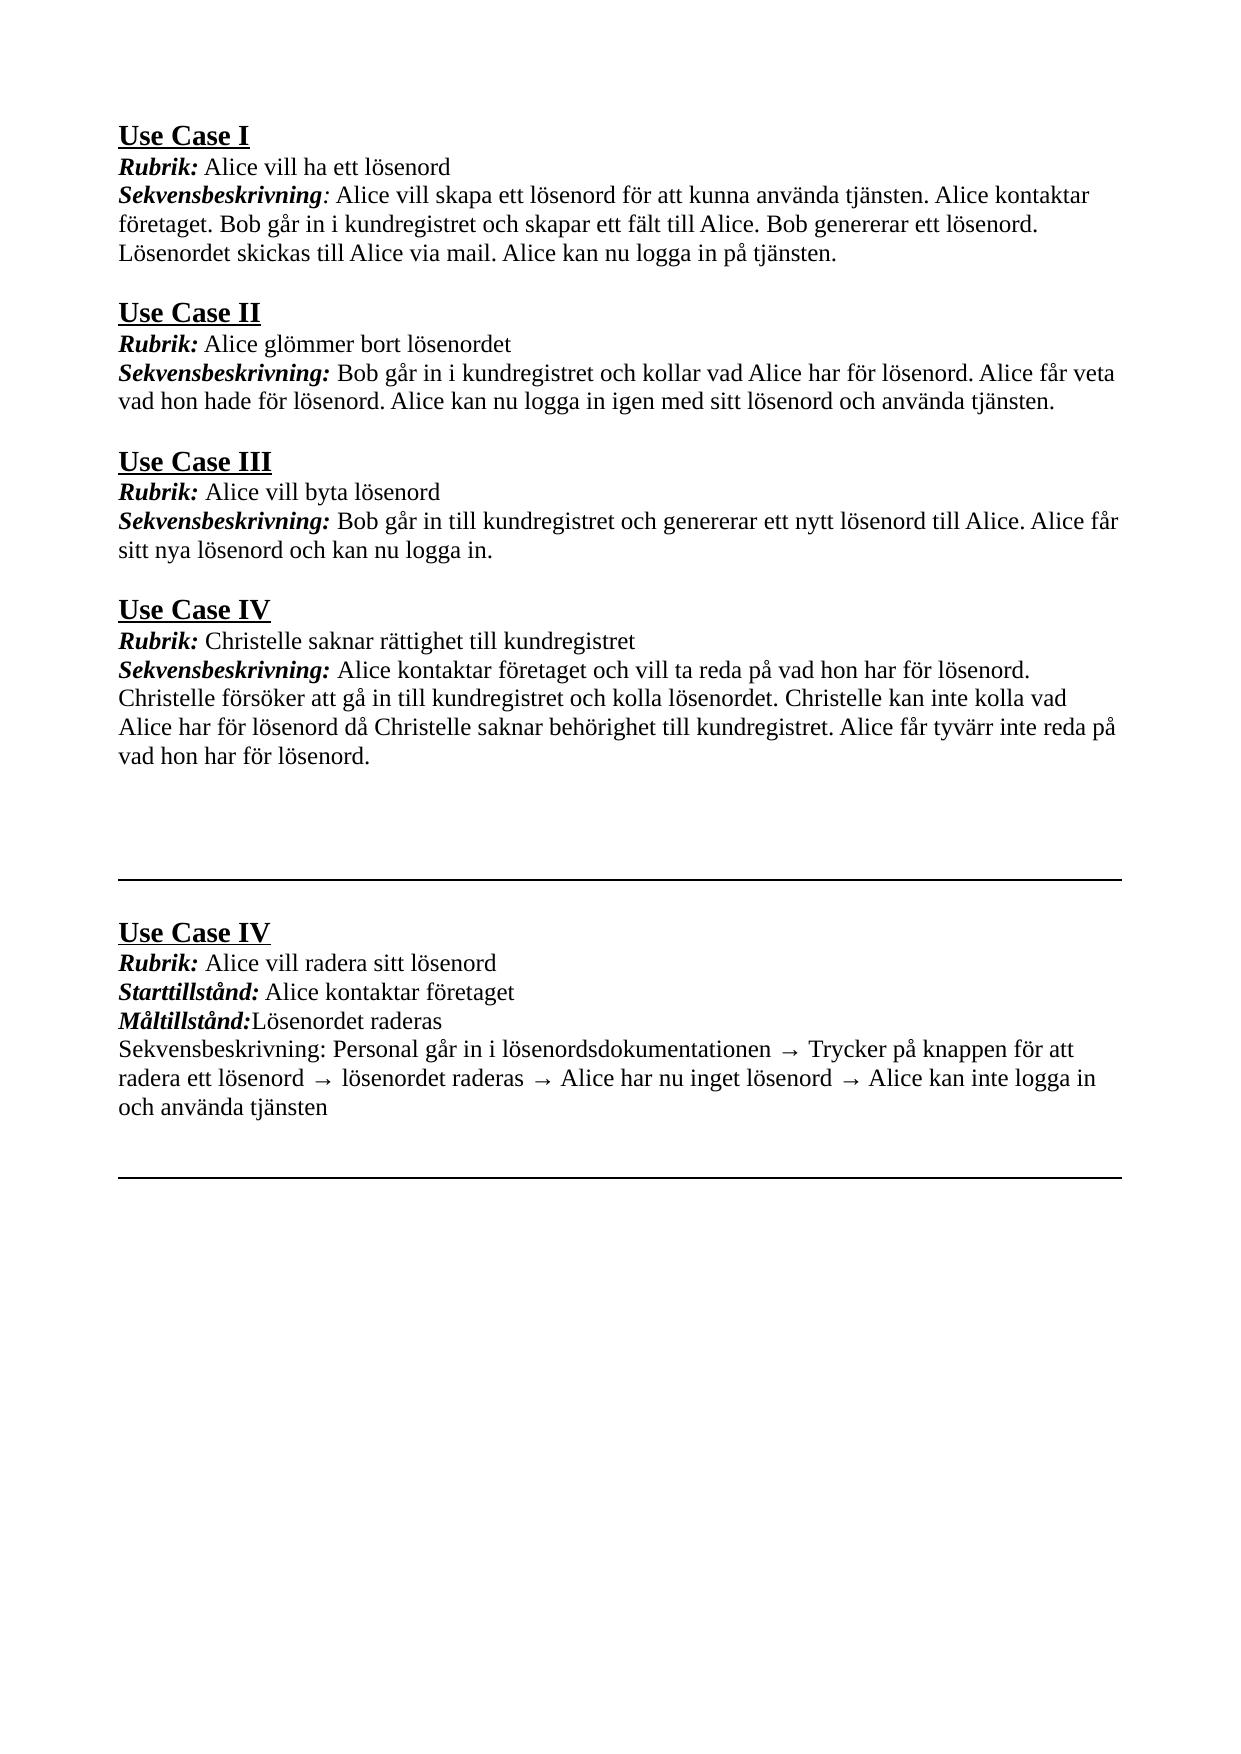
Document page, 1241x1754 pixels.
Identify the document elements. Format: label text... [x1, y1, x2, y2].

text Use Case I [118, 118, 1122, 152]
text Rubrik: Alice vill radera sitt lösenord [118, 948, 1122, 977]
text Use Case IV [118, 915, 1122, 948]
text Rubrik: Alice vill ha ett lösenord [118, 152, 1122, 180]
text Rubrik: Alice glömmer bort lösenordet [118, 329, 1122, 358]
text Use Case IV [118, 592, 1122, 626]
text Sekvensbeskrivning: Alice kontaktar företaget och vill ta reda på vad hon har för lösenord. Christelle försöker att gå in till kundregistret och kolla lösenordet. Christelle kan inte kolla vad Alice har för lösenord då Christelle saknar behörighet till kundregistret. Alice får tyvärr inte reda på vad hon har för lösenord. [118, 655, 1122, 770]
text Use Case III [118, 444, 1122, 477]
text Sekvensbeskrivning: Bob går in till kundregistret och genererar ett nytt lösenord till Alice. Alice får sitt nya lösenord och kan nu logga in. [118, 506, 1122, 564]
text Måltillstånd:Lösenordet raderas [118, 1006, 1122, 1034]
text Rubrik: Alice vill byta lösenord [118, 477, 1122, 506]
text Sekvensbeskrivning: Bob går in i kundregistret och kollar vad Alice har för lösenord. Alice får veta vad hon hade för lösenord. Alice kan nu logga in igen med sitt lösenord och använda tjänsten. [118, 358, 1122, 415]
text Use Case II [118, 295, 1122, 329]
text Sekvensbeskrivning: Personal går in i lösenordsdokumentationen → Trycker på knappen för att radera ett lösenord → lösenordet raderas → Alice har nu inget lösenord → Alice kan inte logga in och använda tjänsten [118, 1034, 1122, 1121]
text Starttillstånd: Alice kontaktar företaget [118, 977, 1122, 1006]
text Rubrik: Christelle saknar rättighet till kundregistret [118, 626, 1122, 655]
text Sekvensbeskrivning: Alice vill skapa ett lösenord för att kunna använda tjänsten. Alice kontaktar företaget. Bob går in i kundregistret och skapar ett fält till Alice. Bob genererar ett lösenord. Lösenordet skickas till Alice via mail. Alice kan nu logga in på tjänsten. [118, 180, 1122, 267]
